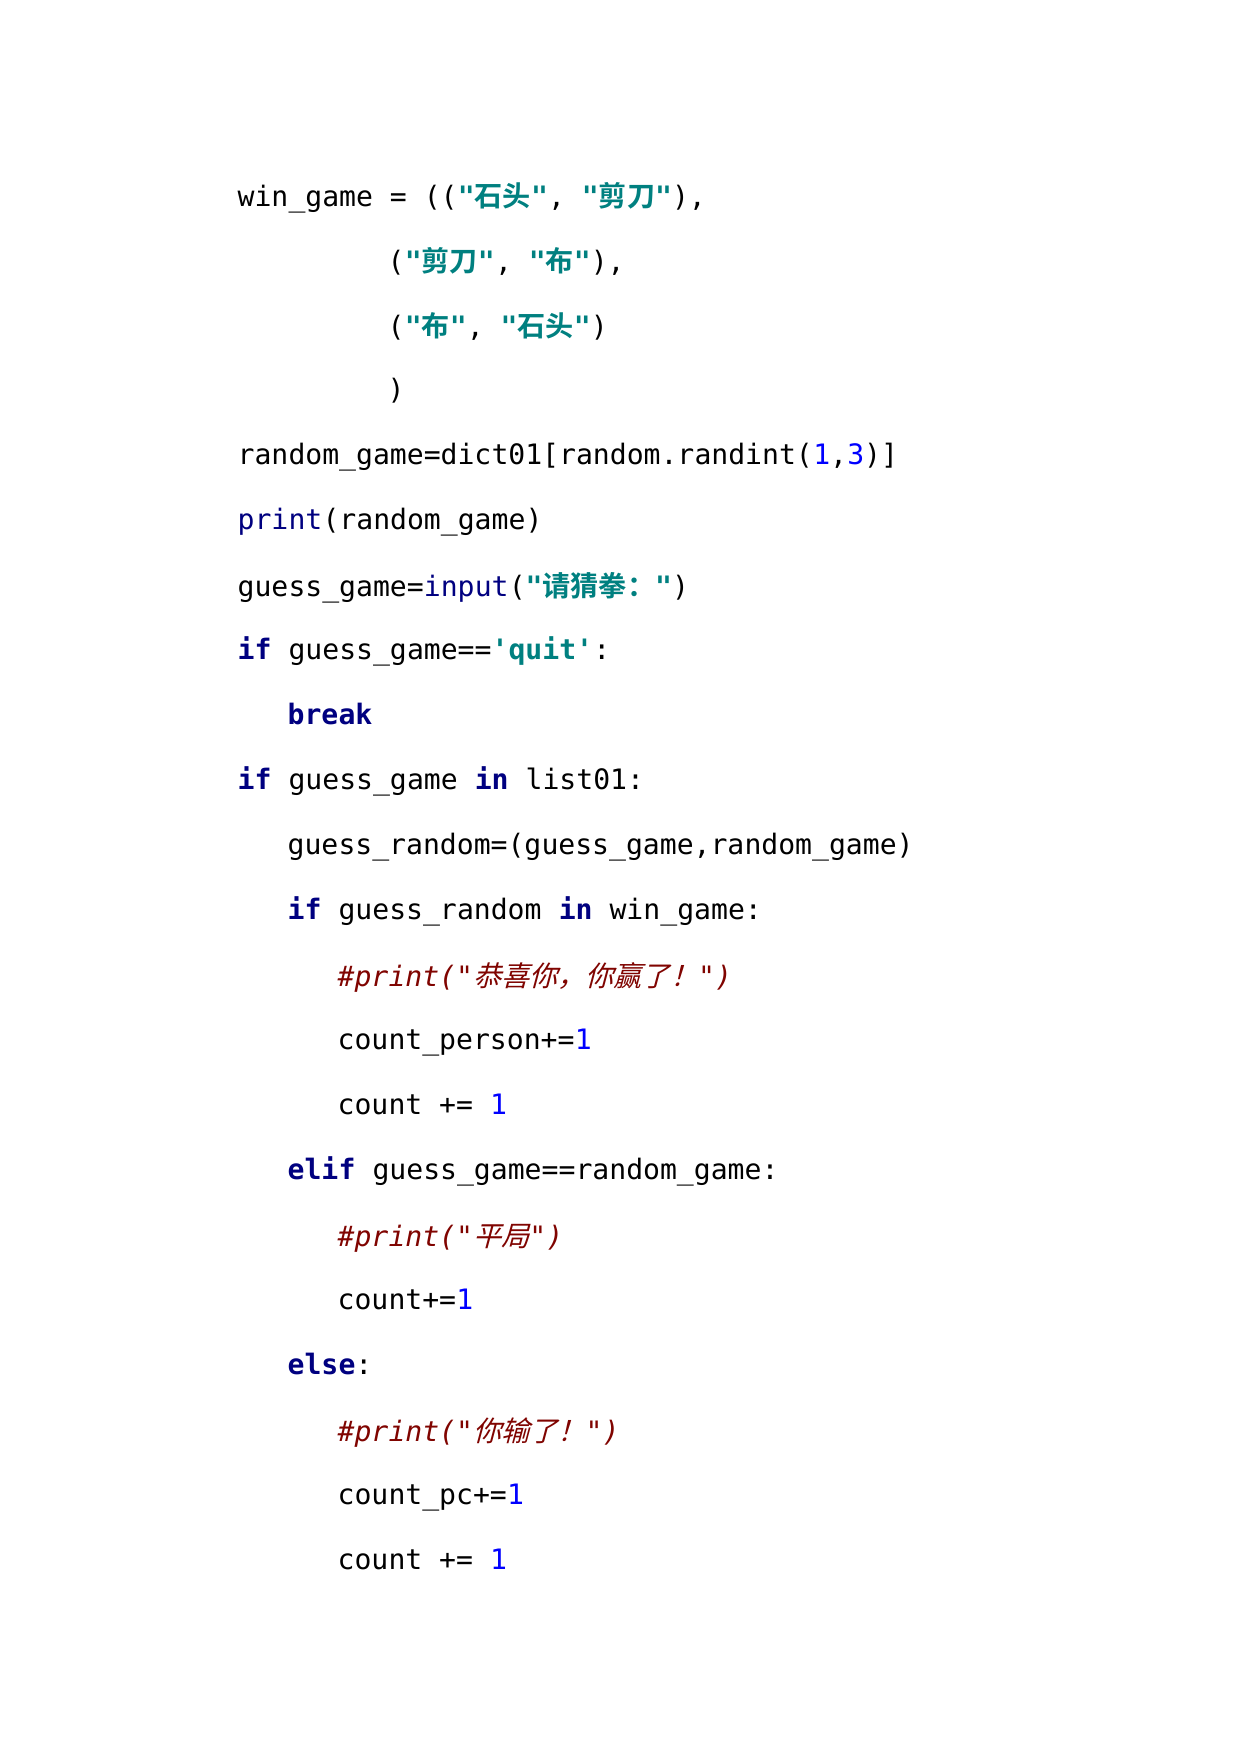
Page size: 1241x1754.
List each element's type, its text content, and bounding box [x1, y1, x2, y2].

text #print("恭喜你，你赢了！") [187, 942, 1053, 1007]
text if guess_game=='quit': [187, 617, 1053, 682]
text else: [187, 1332, 1053, 1397]
text guess_game=input("请猜拳：") [187, 552, 1053, 617]
text count_pc+=1 [187, 1462, 1053, 1527]
text #print("平局") [187, 1202, 1053, 1267]
text if guess_game in list01: [187, 747, 1053, 812]
text if guess_random in win_game: [187, 877, 1053, 942]
text win_game = (("石头", "剪刀"), [187, 162, 1053, 227]
text elif guess_game==random_game: [187, 1137, 1053, 1202]
text guess_random=(guess_game,random_game) [187, 812, 1053, 877]
text ) [187, 357, 1053, 422]
text #print("你输了！") [187, 1397, 1053, 1462]
text count += 1 [187, 1072, 1053, 1137]
text random_game=dict01[random.randint(1,3)] [187, 422, 1053, 487]
text count+=1 [187, 1267, 1053, 1332]
text break [187, 682, 1053, 747]
text ("剪刀", "布"), [187, 227, 1053, 292]
text count_person+=1 [187, 1007, 1053, 1072]
text count += 1 [187, 1527, 1053, 1592]
text ("布", "石头") [187, 292, 1053, 357]
text print(random_game) [187, 487, 1053, 552]
